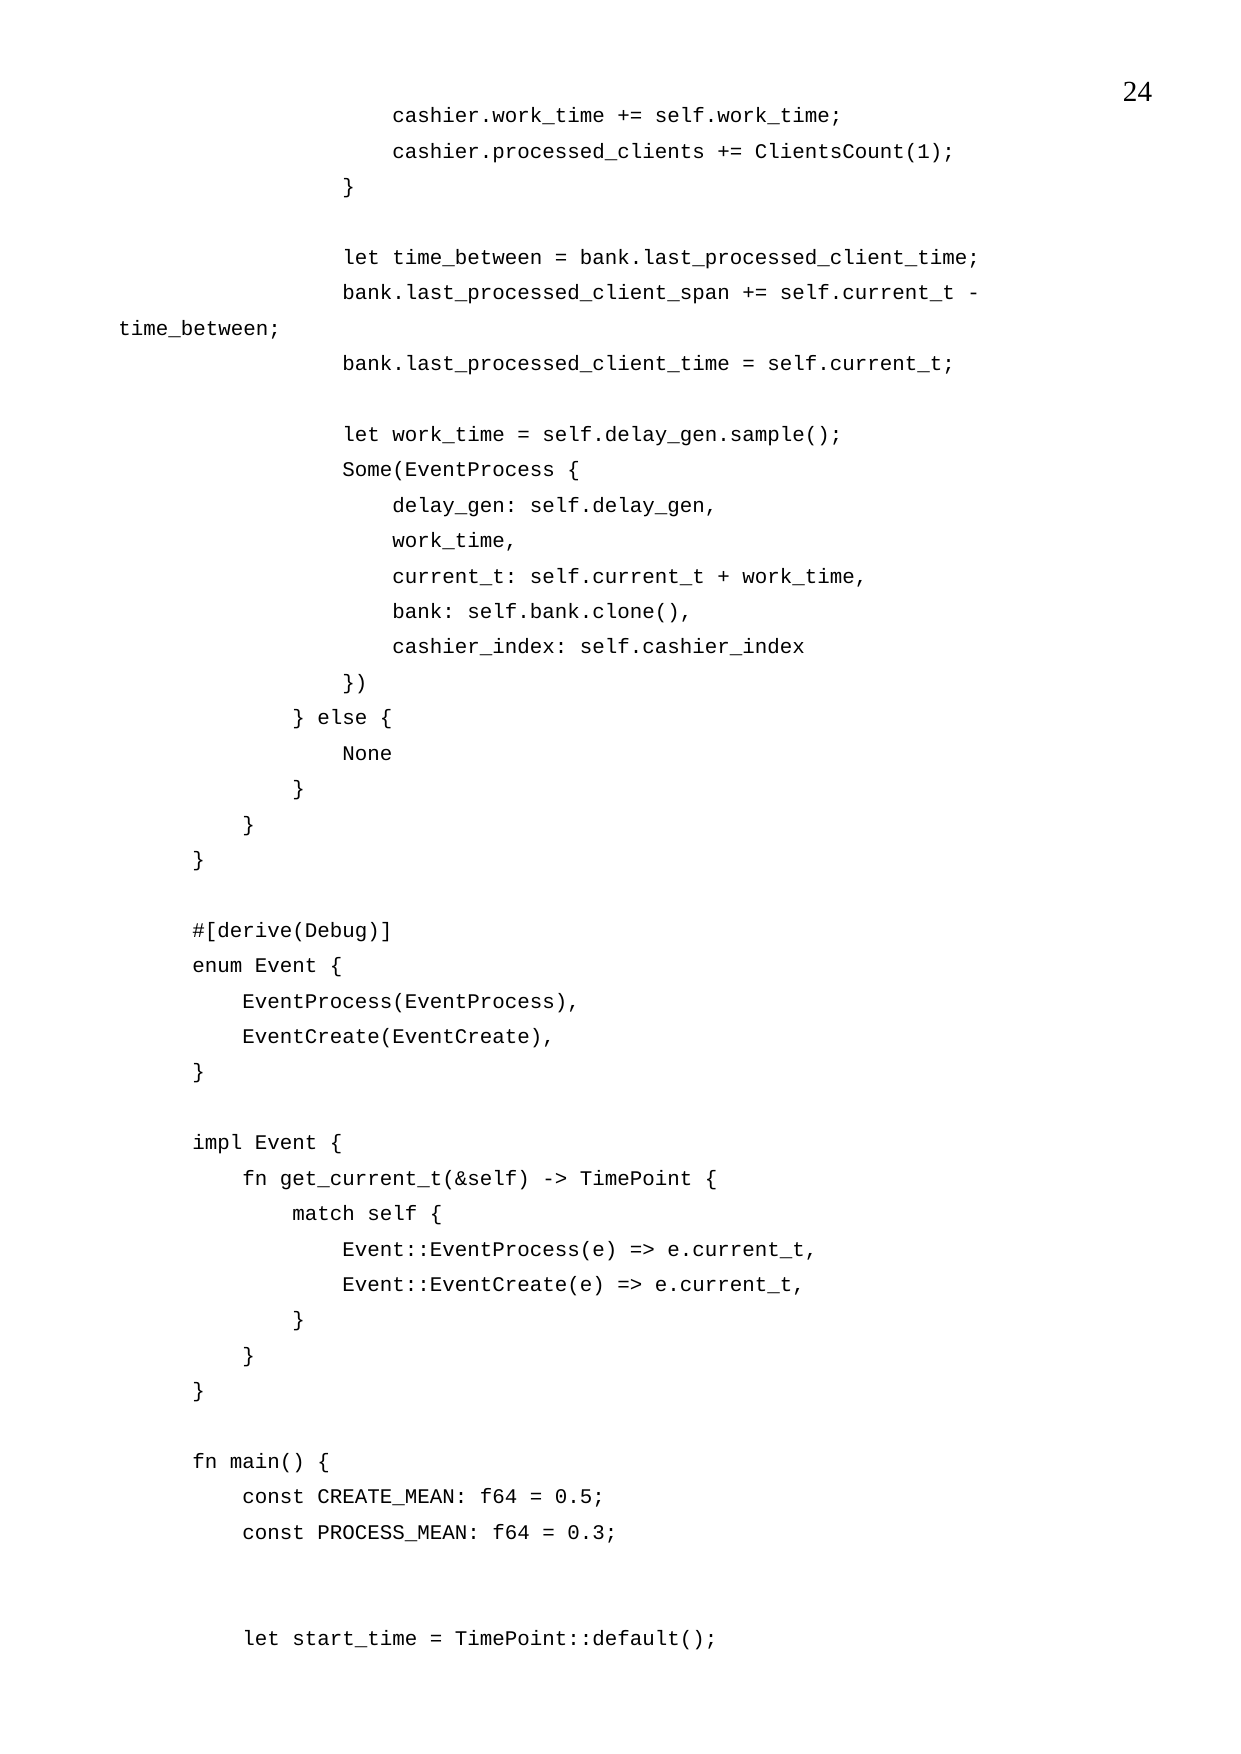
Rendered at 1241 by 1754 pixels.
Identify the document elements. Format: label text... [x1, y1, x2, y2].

text None [118, 743, 1122, 766]
text impl Event { [118, 1132, 1122, 1156]
text bank.last_processed_client_time = self.current_t; [118, 353, 1122, 377]
text work_time, [118, 530, 1122, 554]
text #[derive(Debug)] [118, 920, 1122, 943]
text let start_time = TimePoint::default(); [118, 1628, 1122, 1652]
text fn get_current_t(&self) -> TimePoint { [118, 1168, 1122, 1191]
text let work_time = self.delay_gen.sample(); [118, 424, 1122, 448]
text EventCreate(EventCreate), [118, 1026, 1122, 1050]
text } [118, 1309, 1122, 1333]
text match self { [118, 1203, 1122, 1227]
text enum Event { [118, 955, 1122, 979]
text EventProcess(EventProcess), [118, 991, 1122, 1014]
text Event::EventCreate(e) => e.current_t, [118, 1274, 1122, 1298]
text } [118, 849, 1122, 873]
text } [118, 176, 1122, 200]
text } [118, 1061, 1122, 1085]
text let time_between = bank.last_processed_client_time; [118, 247, 1122, 271]
text bank.last_processed_client_span += self.current_t - time_between; [118, 282, 1122, 341]
text } [118, 1380, 1122, 1404]
text Event::EventProcess(e) => e.current_t, [118, 1238, 1122, 1262]
text } else { [118, 707, 1122, 731]
text const CREATE_MEAN: f64 = 0.5; [118, 1486, 1122, 1510]
text } [118, 813, 1122, 837]
text cashier.work_time += self.work_time; [118, 105, 1122, 129]
text } [118, 778, 1122, 802]
text fn main() { [118, 1451, 1122, 1475]
text cashier_index: self.cashier_index [118, 636, 1122, 660]
text } [118, 1345, 1122, 1368]
text delay_gen: self.delay_gen, [118, 495, 1122, 518]
text cashier.processed_clients += ClientsCount(1); [118, 141, 1122, 164]
text Some(EventProcess { [118, 459, 1122, 483]
text }) [118, 672, 1122, 696]
text bank: self.bank.clone(), [118, 601, 1122, 625]
text current_t: self.current_t + work_time, [118, 566, 1122, 589]
text const PROCESS_MEAN: f64 = 0.3; [118, 1522, 1122, 1546]
